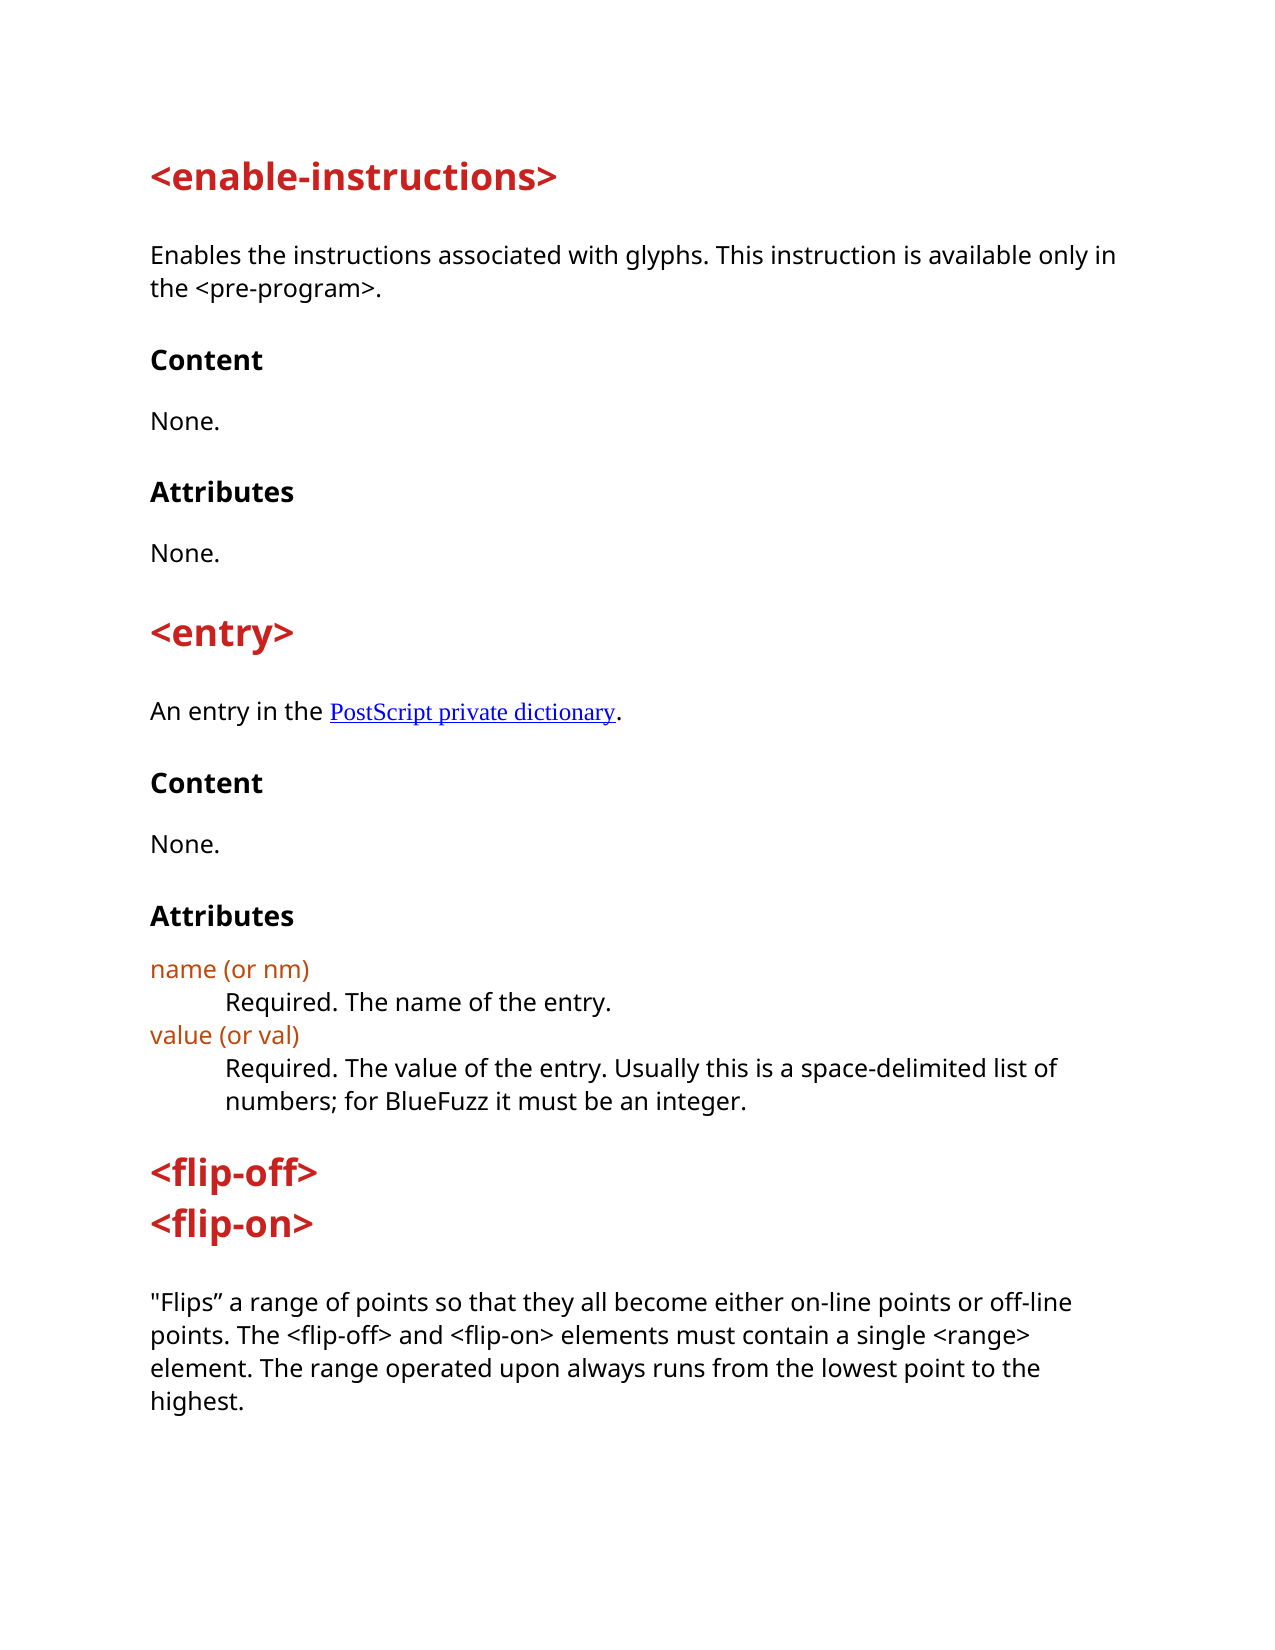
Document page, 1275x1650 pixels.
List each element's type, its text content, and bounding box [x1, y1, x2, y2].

text An entry in the PostScript private dictionary. [150, 694, 1125, 727]
text None. [150, 537, 1125, 569]
subtitle Content [150, 763, 1125, 801]
subtitle Attributes [150, 473, 1125, 511]
text None. [150, 827, 1125, 860]
text name (or nm) [150, 952, 1125, 985]
text value (or val) [150, 1018, 1125, 1051]
subtitle Attributes [150, 896, 1125, 934]
text Enables the instructions associated with glyphs. This instruction is available only in the <pre-program>. [150, 238, 1125, 304]
subtitle <flip-off> <flip-on> [150, 1147, 1125, 1249]
text Required. The value of the entry. Usually this is a space-delimited list of numbers; for BlueFuzz it must be an integer. [225, 1051, 1125, 1117]
text Required. The name of the entry. [225, 985, 1125, 1018]
text "Flips” a range of points so that they all become either on-line points or off-line points. The <flip-off> and <flip-on> elements must contain a single <range> element. The range operated upon always runs from the lowest point to the highest. [150, 1285, 1125, 1417]
subtitle Content [150, 340, 1125, 378]
text None. [150, 404, 1125, 437]
subtitle <enable-instructions> [150, 150, 1125, 201]
subtitle <entry> [150, 606, 1125, 657]
